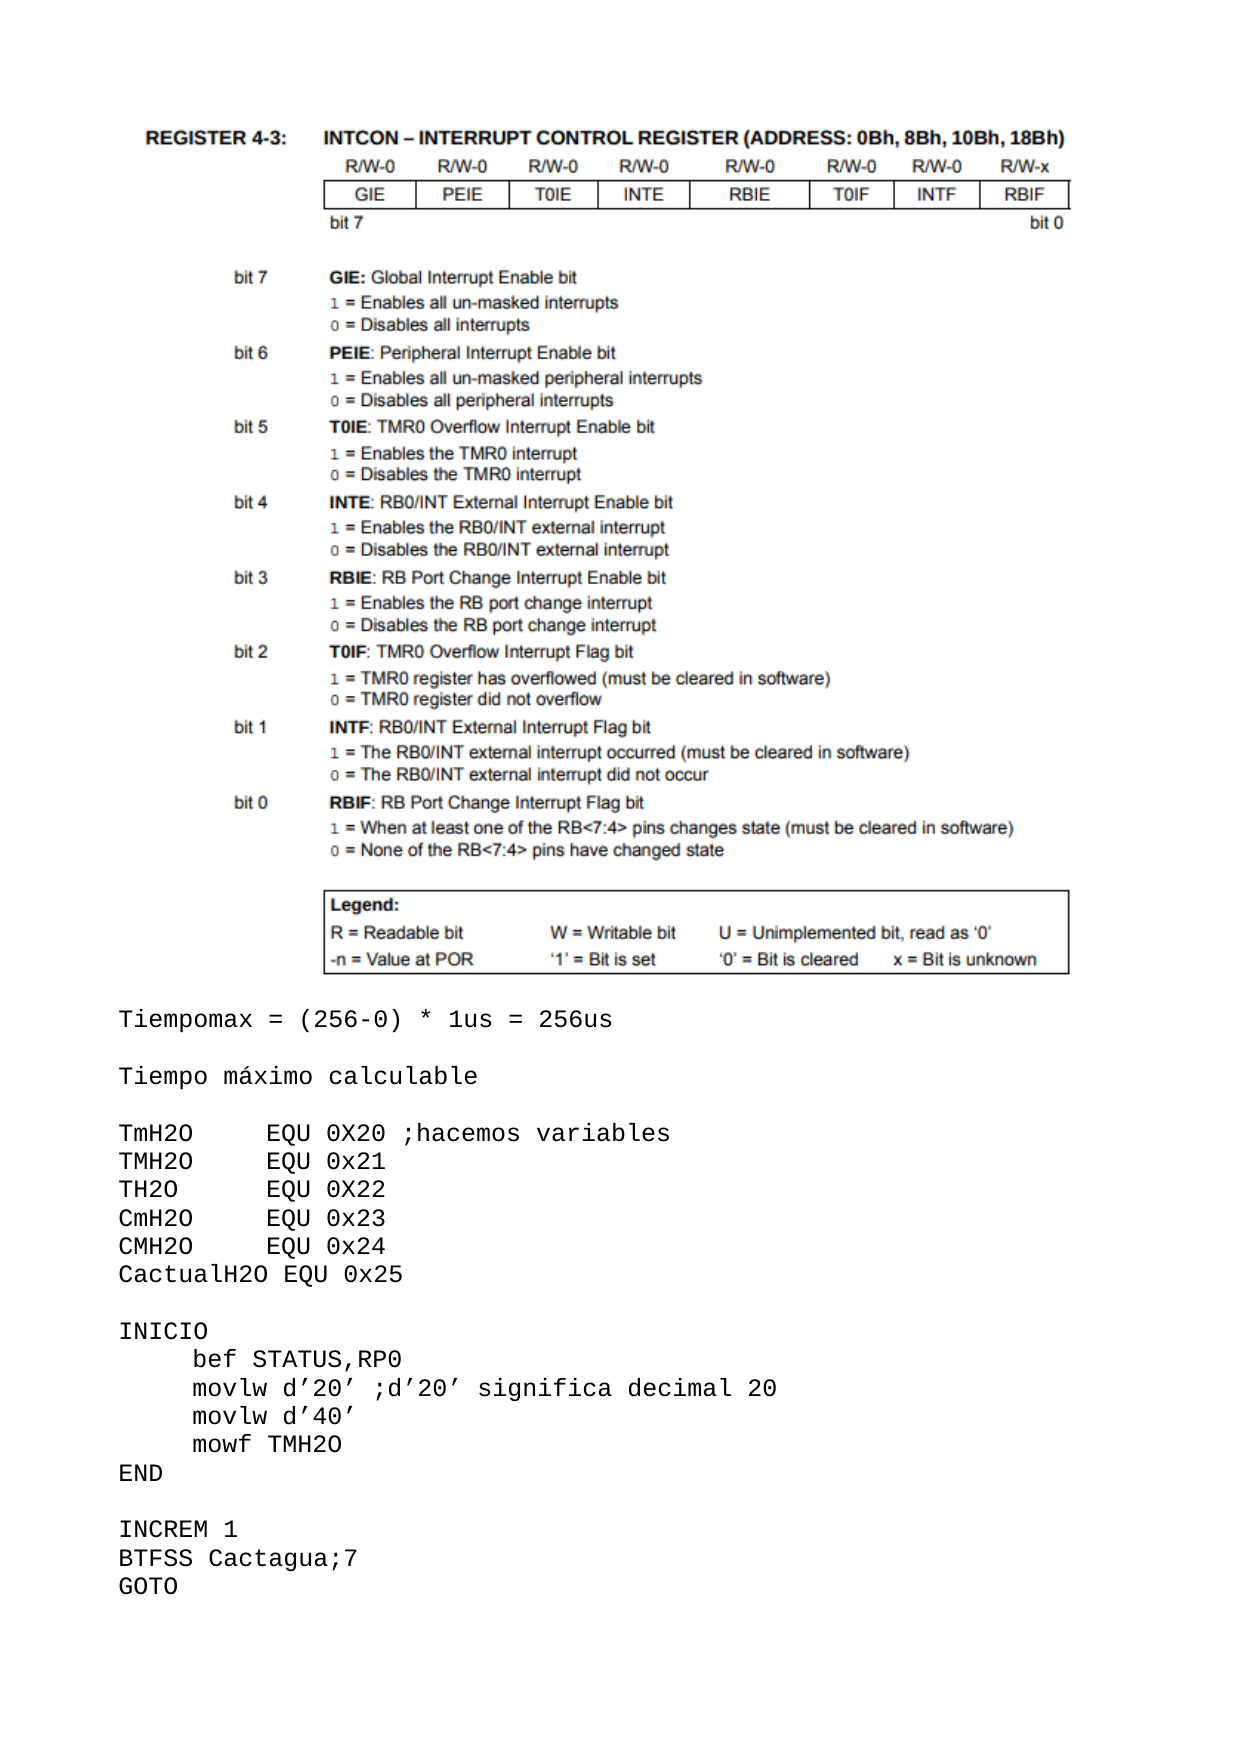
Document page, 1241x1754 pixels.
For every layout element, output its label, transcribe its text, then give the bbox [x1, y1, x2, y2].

text CactualH2O EQU 0x25 [118, 1262, 1122, 1290]
picture [118, 118, 1123, 979]
text bef STATUS,RP0 [118, 1347, 1122, 1375]
text BTFSS Cactagua;7 [118, 1545, 1122, 1574]
text END [118, 1460, 1122, 1489]
text Tiempomax = (256-0) * 1us = 256us [118, 979, 1122, 1035]
text movlw d’40’ [118, 1404, 1122, 1432]
text Tiempo máximo calculable [118, 1064, 1122, 1092]
text CMH2O EQU 0x24 [118, 1234, 1122, 1262]
text INICIO [118, 1319, 1122, 1347]
text mowf TMH2O [118, 1432, 1122, 1460]
text TH2O EQU 0X22 [118, 1177, 1122, 1205]
text INCREM 1 [118, 1517, 1122, 1545]
text TmH2O EQU 0X20 ;hacemos variables [118, 1120, 1122, 1149]
text CmH2O EQU 0x23 [118, 1205, 1122, 1234]
text movlw d’20’ ;d’20’ significa decimal 20 [118, 1375, 1122, 1404]
text TMH2O EQU 0x21 [118, 1149, 1122, 1177]
text GOTO [118, 1574, 1122, 1602]
